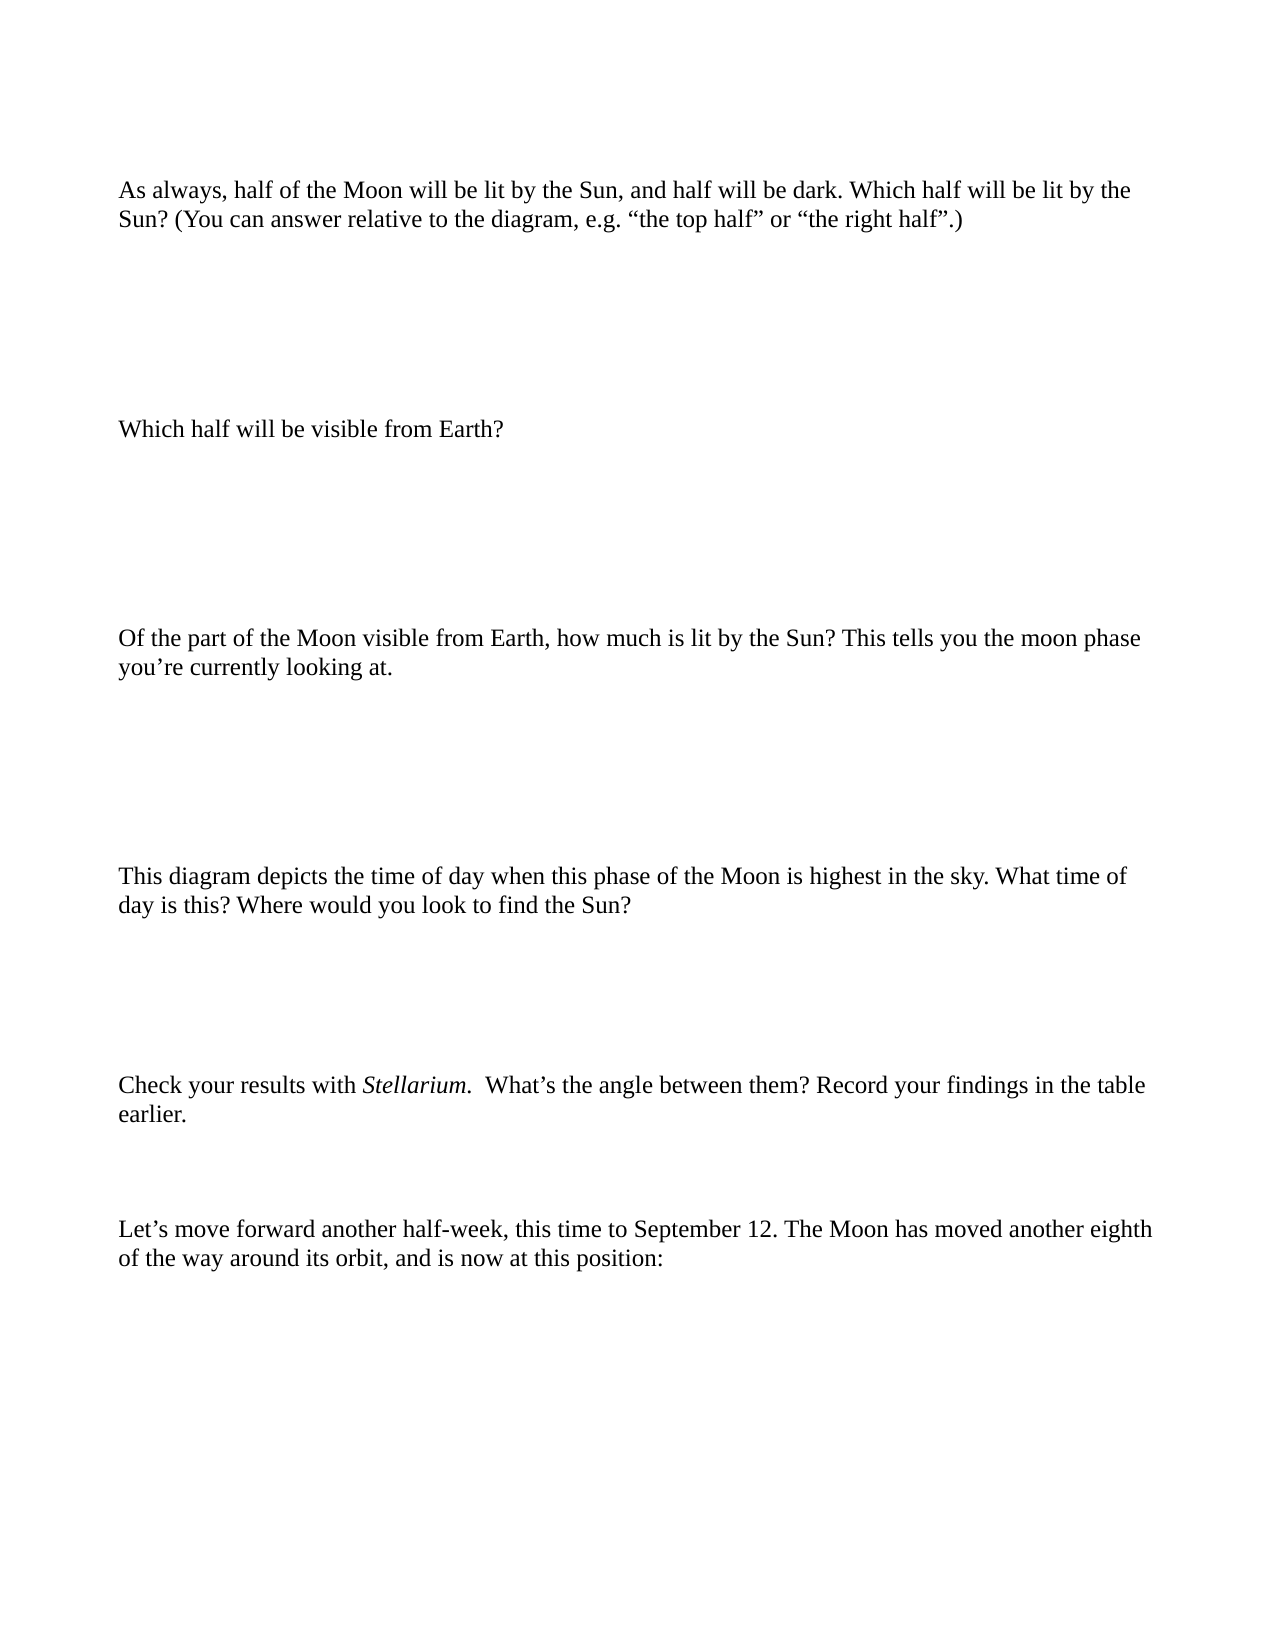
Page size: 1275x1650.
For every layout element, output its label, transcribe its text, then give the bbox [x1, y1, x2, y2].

text As always, half of the Moon will be lit by the Sun, and half will be dark. Which half will be lit by the Sun? (You can answer relative to the diagram, e.g. “the top half” or “the right half”.) [118, 176, 1157, 233]
table_header [118, 738, 1157, 804]
table_header [118, 976, 1157, 1042]
text Of the part of the Moon visible from Earth, how much is lit by the Sun? This tells you the moon phase you’re currently looking at. [118, 623, 1157, 681]
text Let’s move forward another half-week, this time to September 12. The Moon has moved another eighth of the way around its orbit, and is now at this position: [118, 1214, 1157, 1272]
table_header [118, 500, 1157, 566]
text Check your results with Stellarium. What’s the angle between them? Record your findings in the table earlier. [118, 1071, 1157, 1128]
text Which half will be visible from Earth? [118, 414, 1157, 442]
text This diagram depicts the time of day when this phase of the Moon is highest in the sky. What time of day is this? Where would you look to find the Sun? [118, 861, 1157, 919]
table_header [118, 291, 1157, 356]
